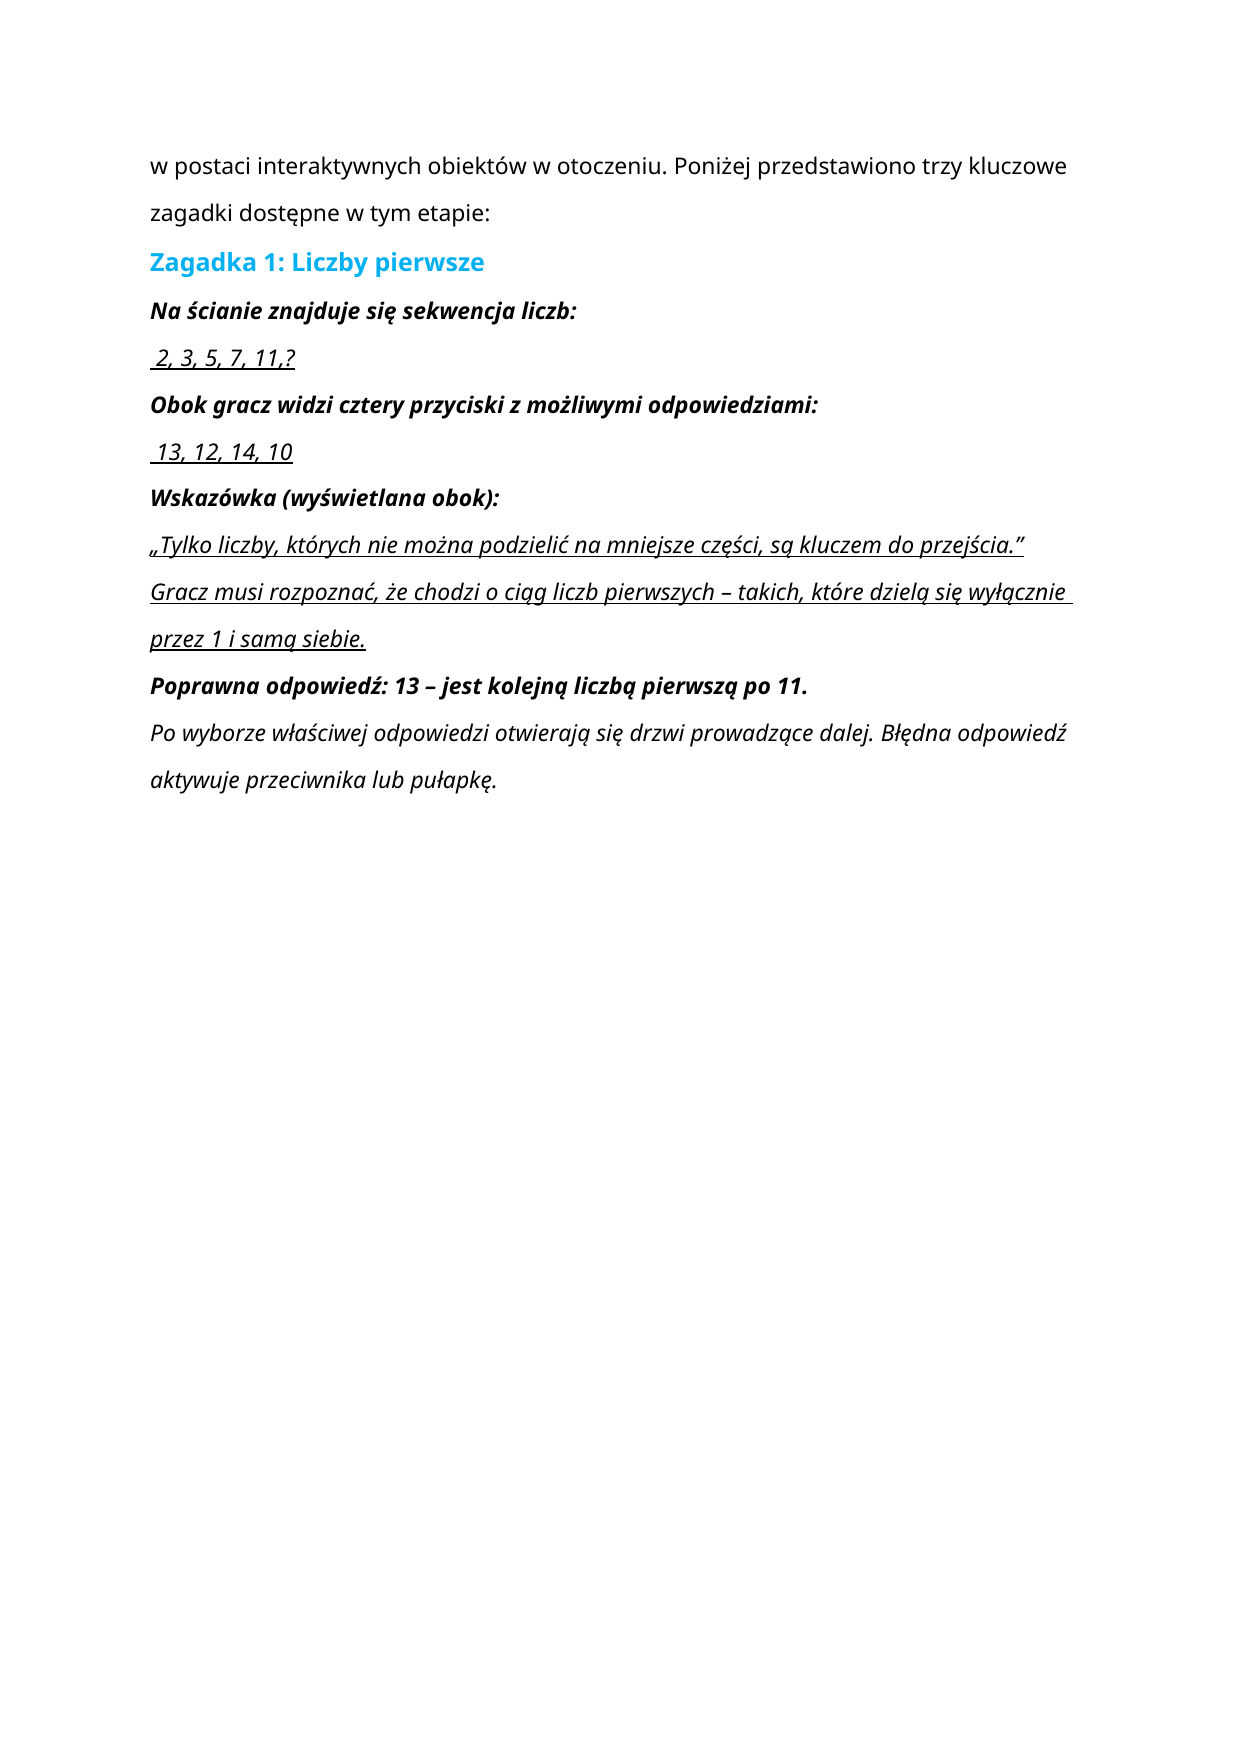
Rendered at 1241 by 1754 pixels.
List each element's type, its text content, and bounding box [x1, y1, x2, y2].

text w postaci interaktywnych obiektów w otoczeniu. Poniżej przedstawiono trzy kluczowe zagadki dostępne w tym etapie: Zagadka 1: Liczby pierwsze Na ścianie znajduje się sekwencja liczb: 2, 3, 5, 7, 11,? Obok gracz widzi cztery przyciski z możliwymi odpowiedziami: 13, 12, 14, 10 Wskazówka (wyświetlana obok): „Tylko liczby, których nie można podzielić na mniejsze części, są kluczem do przejścia.” Gracz musi rozpoznać, że chodzi o ciąg liczb pierwszych – takich, które dzielą się wyłącznie przez 1 i samą siebie. Poprawna odpowiedź: 13 – jest kolejną liczbą pierwszą po 11. Po wyborze właściwej odpowiedzi otwierają się drzwi prowadzące dalej. Błędna odpowiedź aktywuje przeciwnika lub pułapkę. [150, 150, 1090, 795]
